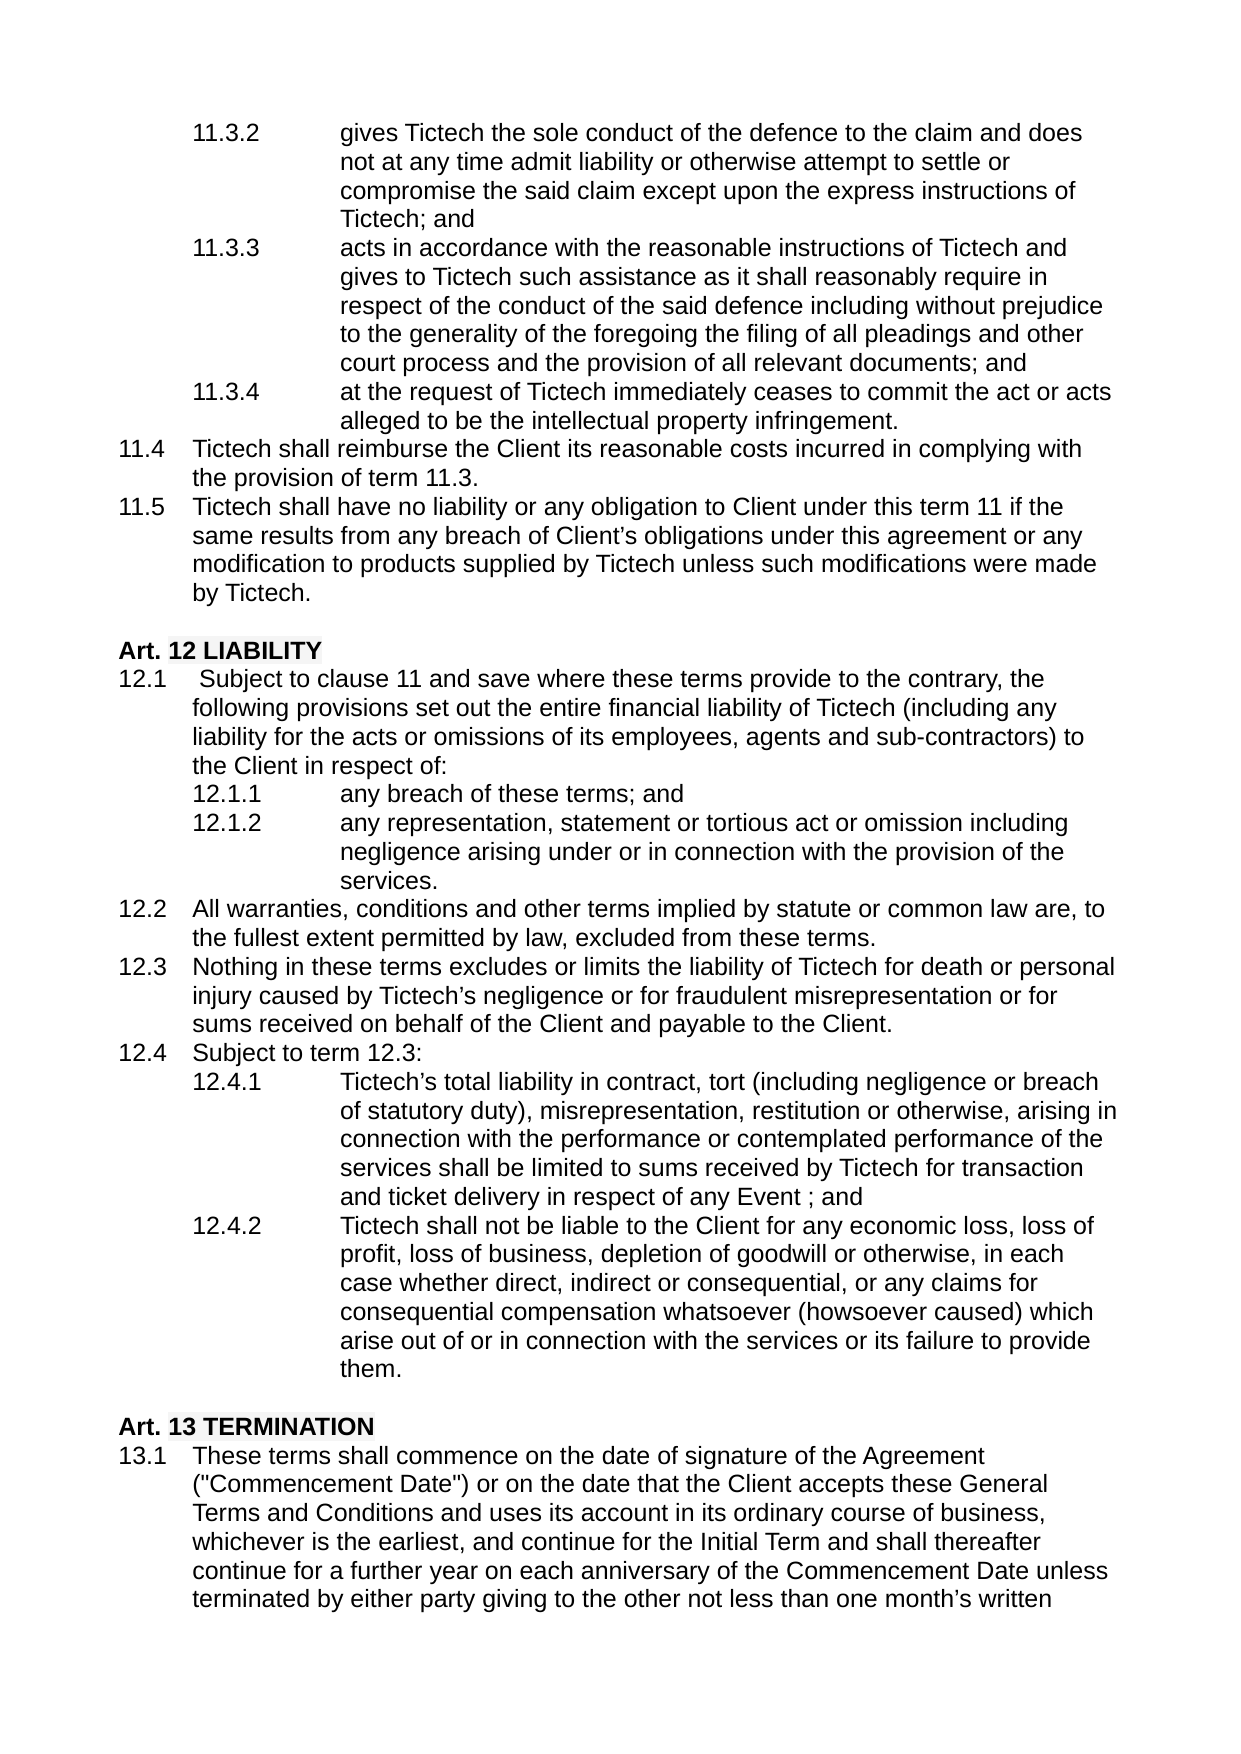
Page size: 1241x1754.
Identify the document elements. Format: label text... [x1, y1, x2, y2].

text 11.3.2 gives Tictech the sole conduct of the defence to the claim and does not at any time admit liability or otherwise attempt to settle or compromise the said claim except upon the express instructions of Tictech; and 11.3.3 acts in accordance with the reasonable instructions of Tictech and gives to Tictech such assistance as it shall reasonably require in respect of the conduct of the said defence including without prejudice to the generality of the foregoing the filing of all pleadings and other court process and the provision of all relevant documents; and 11.3.4 at the request of Tictech immediately ceases to commit the act or acts alleged to be the intellectual property infringement. 11.4 Tictech shall reimburse the Client its reasonable costs incurred in complying with the provision of term 11.3. 11.5 Tictech shall have no liability or any obligation to Client under this term 11 if the same results from any breach of Client’s obligations under this agreement or any modification to products supplied by Tictech unless such modifications were made by Tictech. Art. 12 LIABILITY 12.1 Subject to clause 11 and save where these terms provide to the contrary, the following provisions set out the entire financial liability of Tictech (including any liability for the acts or omissions of its employees, agents and sub-contractors) to the Client in respect of: 12.1.1 any breach of these terms; and 12.1.2 any representation, statement or tortious act or omission including negligence arising under or in connection with the provision of the services. 12.2 All warranties, conditions and other terms implied by statute or common law are, to the fullest extent permitted by law, excluded from these terms. 12.3 Nothing in these terms excludes or limits the liability of Tictech for death or personal injury caused by Tictech’s negligence or for fraudulent misrepresentation or for sums received on behalf of the Client and payable to the Client. 12.4 Subject to term 12.3: 12.4.1 Tictech’s total liability in contract, tort (including negligence or breach of statutory duty), misrepresentation, restitution or otherwise, arising in connection with the performance or contemplated performance of the services shall be limited to sums received by Tictech for transaction and ticket delivery in respect of any Event ; and 12.4.2 Tictech shall not be liable to the Client for any economic loss, loss of profit, loss of business, depletion of goodwill or otherwise, in each case whether direct, indirect or consequential, or any claims for consequential compensation whatsoever (howsoever caused) which arise out of or in connection with the services or its failure to provide them. Art. 13 TERMINATION 13.1 These terms shall commence on the date of signature of the Agreement ("Commencement Date") or on the date that the Client accepts these General Terms and Conditions and uses its account in its ordinary course of business, whichever is the earliest, and continue for the Initial Term and shall thereafter continue for a further year on each anniversary of the Commencement Date unless terminated by either party giving to the other not less than one month’s written [118, 118, 1122, 1613]
